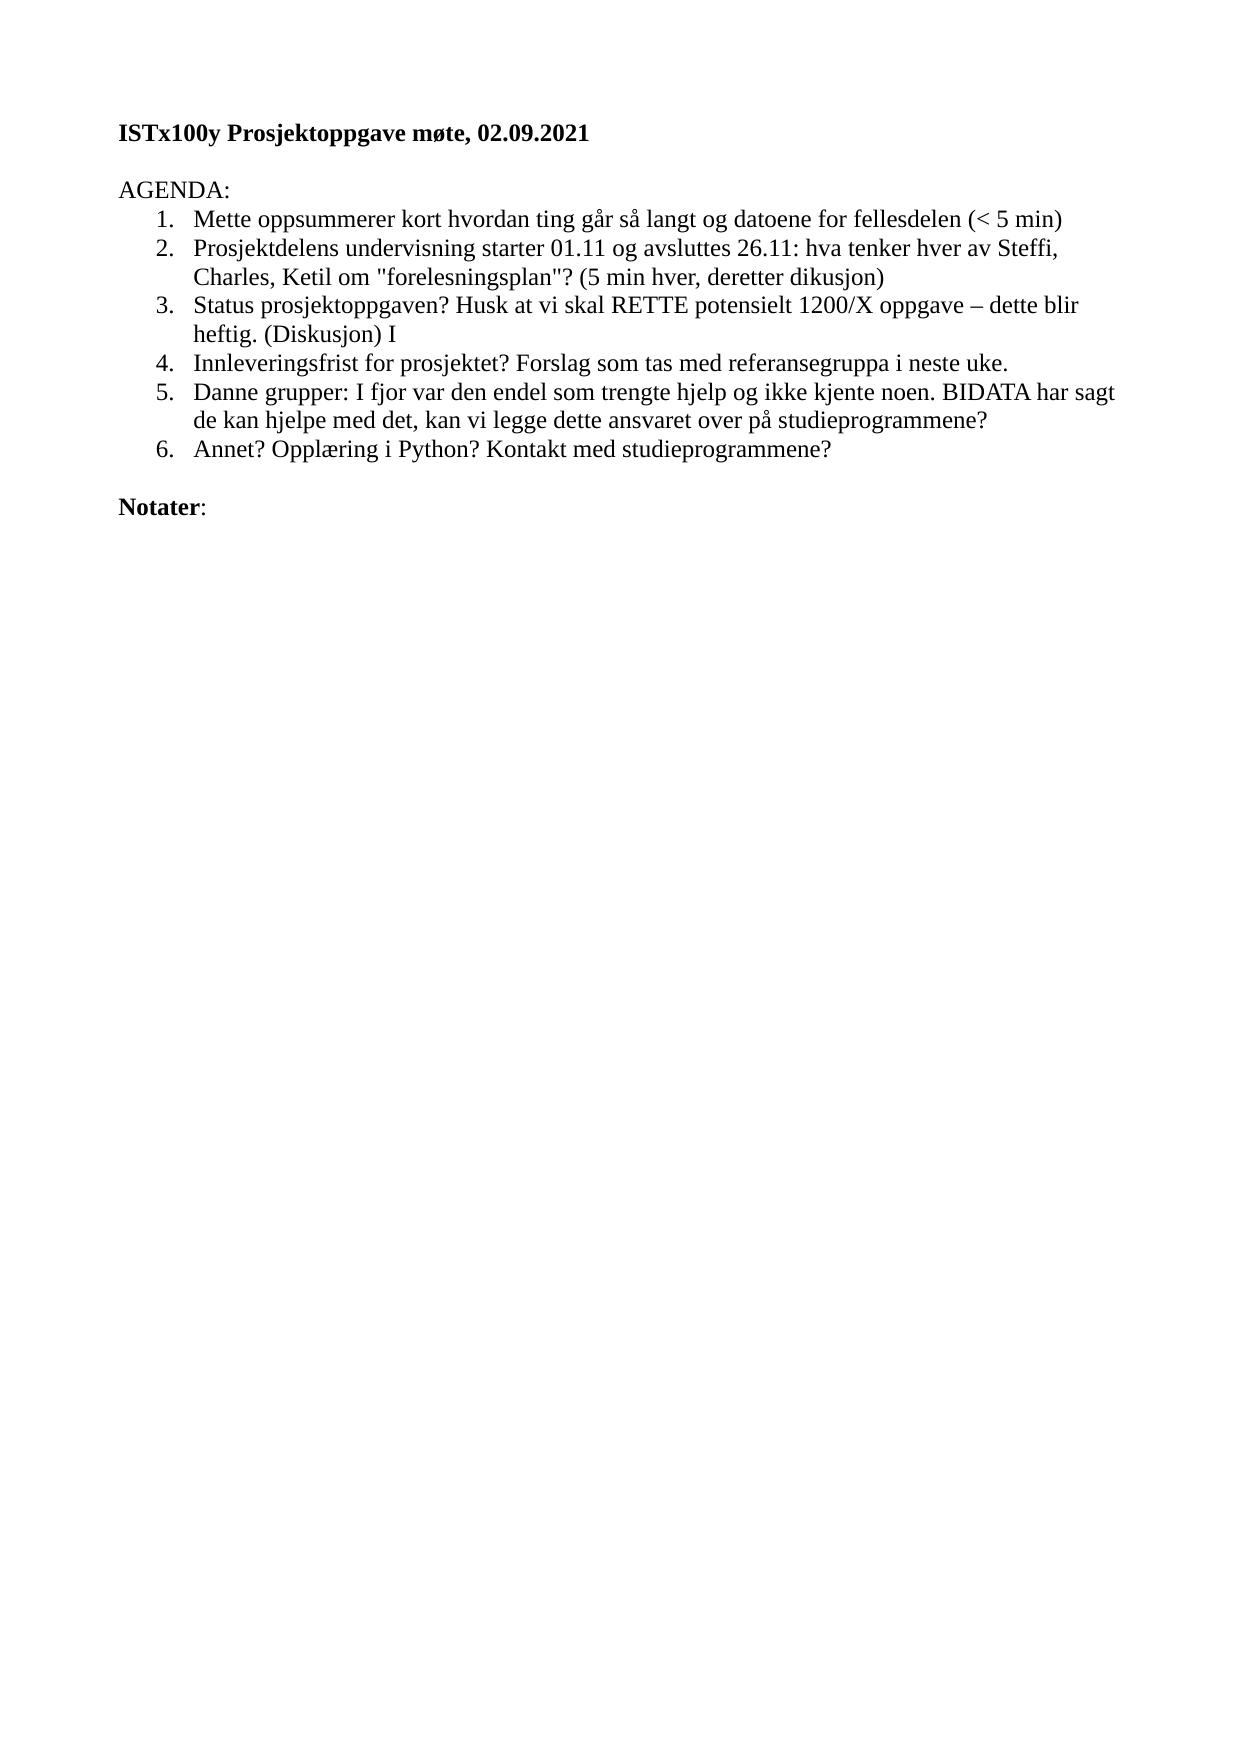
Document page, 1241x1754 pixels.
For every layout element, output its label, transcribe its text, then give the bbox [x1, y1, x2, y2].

list Prosjektdelens undervisning starter 01.11 og avsluttes 26.11: hva tenker hver av Steffi, Charles, Ketil om "forelesningsplan"? (5 min hver, deretter dikusjon) [156, 233, 1122, 291]
list Mette oppsummerer kort hvordan ting går så langt og datoene for fellesdelen (< 5 min) [156, 204, 1122, 233]
list Annet? Opplæring i Python? Kontakt med studieprogrammene? [156, 434, 1122, 463]
list Danne grupper: I fjor var den endel som trengte hjelp og ikke kjente noen. BIDATA har sagt de kan hjelpe med det, kan vi legge dette ansvaret over på studieprogrammene? [156, 377, 1122, 434]
list Innleveringsfrist for prosjektet? Forslag som tas med referansegruppa i neste uke. [156, 348, 1122, 377]
text AGENDA: [118, 176, 1122, 204]
list Status prosjektoppgaven? Husk at vi skal RETTE potensielt 1200/X oppgave – dette blir heftig. (Diskusjon) I [156, 291, 1122, 348]
text ISTx100y Prosjektoppgave møte, 02.09.2021 [118, 118, 1122, 147]
text Notater: [118, 492, 1122, 521]
